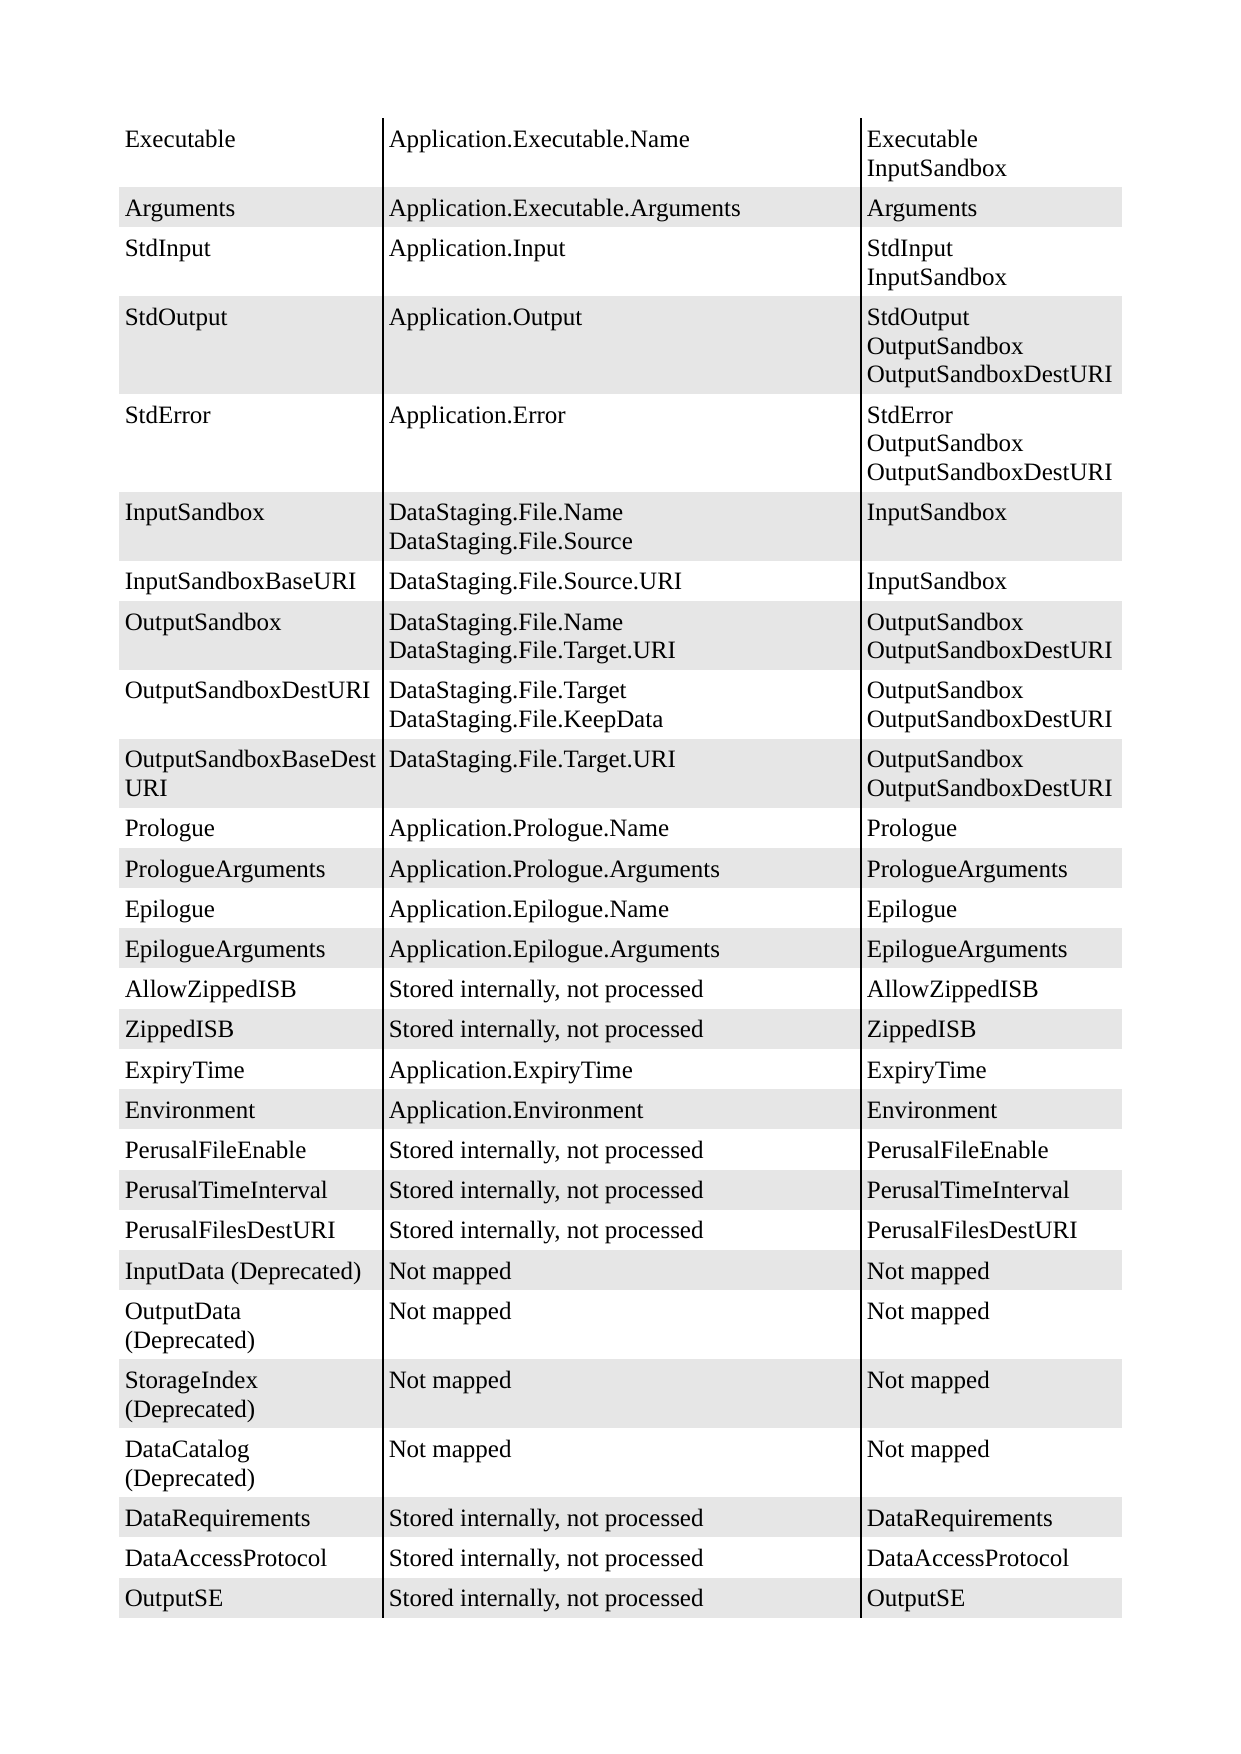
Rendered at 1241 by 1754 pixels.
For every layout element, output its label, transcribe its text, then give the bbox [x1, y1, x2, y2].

table_cell PerusalFilesDestURI [862, 1210, 1122, 1250]
table_cell Stored internally, not processed [384, 1170, 860, 1210]
table_cell InputData (Deprecated) [119, 1250, 382, 1290]
table_cell PrologueArguments [119, 848, 382, 888]
table_cell InputSandbox [862, 561, 1122, 601]
table_cell StdInput [119, 227, 382, 296]
table_cell ZippedISB [119, 1009, 382, 1049]
table_cell Stored internally, not processed [384, 1210, 860, 1250]
table_cell DataAccessProtocol [862, 1537, 1122, 1577]
table_cell PerusalFileEnable [119, 1129, 382, 1169]
table_cell DataStaging.File.Name DataStaging.File.Source [384, 492, 860, 561]
table_cell InputSandbox [119, 492, 382, 561]
table_cell Not mapped [384, 1428, 860, 1497]
table_cell PerusalTimeInterval [119, 1170, 382, 1210]
table_cell AllowZippedISB [119, 969, 382, 1009]
table_cell Executable InputSandbox [862, 118, 1122, 187]
table_cell DataRequirements [119, 1497, 382, 1537]
table_cell PerusalTimeInterval [862, 1170, 1122, 1210]
table_cell Stored internally, not processed [384, 1537, 860, 1577]
table_cell OutputSandbox OutputSandboxDestURI [862, 670, 1122, 739]
table_cell PerusalFileEnable [862, 1129, 1122, 1169]
table_cell Application.Epilogue.Arguments [384, 928, 860, 968]
table_cell DataCatalog (Deprecated) [119, 1428, 382, 1497]
table_cell Arguments [119, 187, 382, 227]
table_cell Stored internally, not processed [384, 1129, 860, 1169]
table_cell Application.Executable.Arguments [384, 187, 860, 227]
table_cell Not mapped [862, 1359, 1122, 1428]
table_cell OutputSandbox [119, 601, 382, 670]
table_cell Epilogue [862, 888, 1122, 928]
table_cell Not mapped [862, 1428, 1122, 1497]
table_cell Prologue [119, 808, 382, 848]
table_cell StdOutput [119, 296, 382, 394]
table_cell StdInput InputSandbox [862, 227, 1122, 296]
table_cell StdOutput OutputSandbox OutputSandboxDestURI [862, 296, 1122, 394]
table_cell Stored internally, not processed [384, 969, 860, 1009]
table_cell InputSandboxBaseURI [119, 561, 382, 601]
table_cell DataStaging.File.Target DataStaging.File.KeepData [384, 670, 860, 739]
table_cell Stored internally, not processed [384, 1578, 860, 1618]
table_cell DataAccessProtocol [119, 1537, 382, 1577]
table_cell Not mapped [384, 1290, 860, 1359]
table_cell AllowZippedISB [862, 969, 1122, 1009]
table_cell StdError OutputSandbox OutputSandboxDestURI [862, 394, 1122, 492]
table_cell Stored internally, not processed [384, 1009, 860, 1049]
table_cell Application.Prologue.Arguments [384, 848, 860, 888]
table_cell Application.Prologue.Name [384, 808, 860, 848]
table_cell Stored internally, not processed [384, 1497, 860, 1537]
table_cell OutputSandboxDestURI [119, 670, 382, 739]
table_cell Environment [862, 1089, 1122, 1129]
table_cell OutputSE [119, 1578, 382, 1618]
table_cell DataStaging.File.Target.URI [384, 739, 860, 808]
table_cell DataStaging.File.Name DataStaging.File.Target.URI [384, 601, 860, 670]
table_cell Executable [119, 118, 382, 187]
table_cell Application.Input [384, 227, 860, 296]
table_cell Application.Epilogue.Name [384, 888, 860, 928]
table_cell PrologueArguments [862, 848, 1122, 888]
table_cell Not mapped [862, 1290, 1122, 1359]
table_cell OutputData (Deprecated) [119, 1290, 382, 1359]
table_cell StdError [119, 394, 382, 492]
table_cell Environment [119, 1089, 382, 1129]
table_cell Arguments [862, 187, 1122, 227]
table_cell DataRequirements [862, 1497, 1122, 1537]
table_cell InputSandbox [862, 492, 1122, 561]
table_cell EpilogueArguments [119, 928, 382, 968]
table_cell ZippedISB [862, 1009, 1122, 1049]
table_cell DataStaging.File.Source.URI [384, 561, 860, 601]
table_cell ExpiryTime [862, 1049, 1122, 1089]
table_cell OutputSE [862, 1578, 1122, 1618]
table_cell PerusalFilesDestURI [119, 1210, 382, 1250]
table_cell OutputSandbox OutputSandboxDestURI [862, 739, 1122, 808]
table_cell OutputSandboxBaseDestURI [119, 739, 382, 808]
table_cell Application.Error [384, 394, 860, 492]
table_cell Application.Output [384, 296, 860, 394]
table_cell ExpiryTime [119, 1049, 382, 1089]
table_cell Prologue [862, 808, 1122, 848]
table_cell OutputSandbox OutputSandboxDestURI [862, 601, 1122, 670]
table_cell Application.Environment [384, 1089, 860, 1129]
table_cell Epilogue [119, 888, 382, 928]
table_cell Application.ExpiryTime [384, 1049, 860, 1089]
table_cell Not mapped [384, 1250, 860, 1290]
table_cell Application.Executable.Name [384, 118, 860, 187]
table_cell EpilogueArguments [862, 928, 1122, 968]
table_cell StorageIndex (Deprecated) [119, 1359, 382, 1428]
table_cell Not mapped [862, 1250, 1122, 1290]
table_cell Not mapped [384, 1359, 860, 1428]
